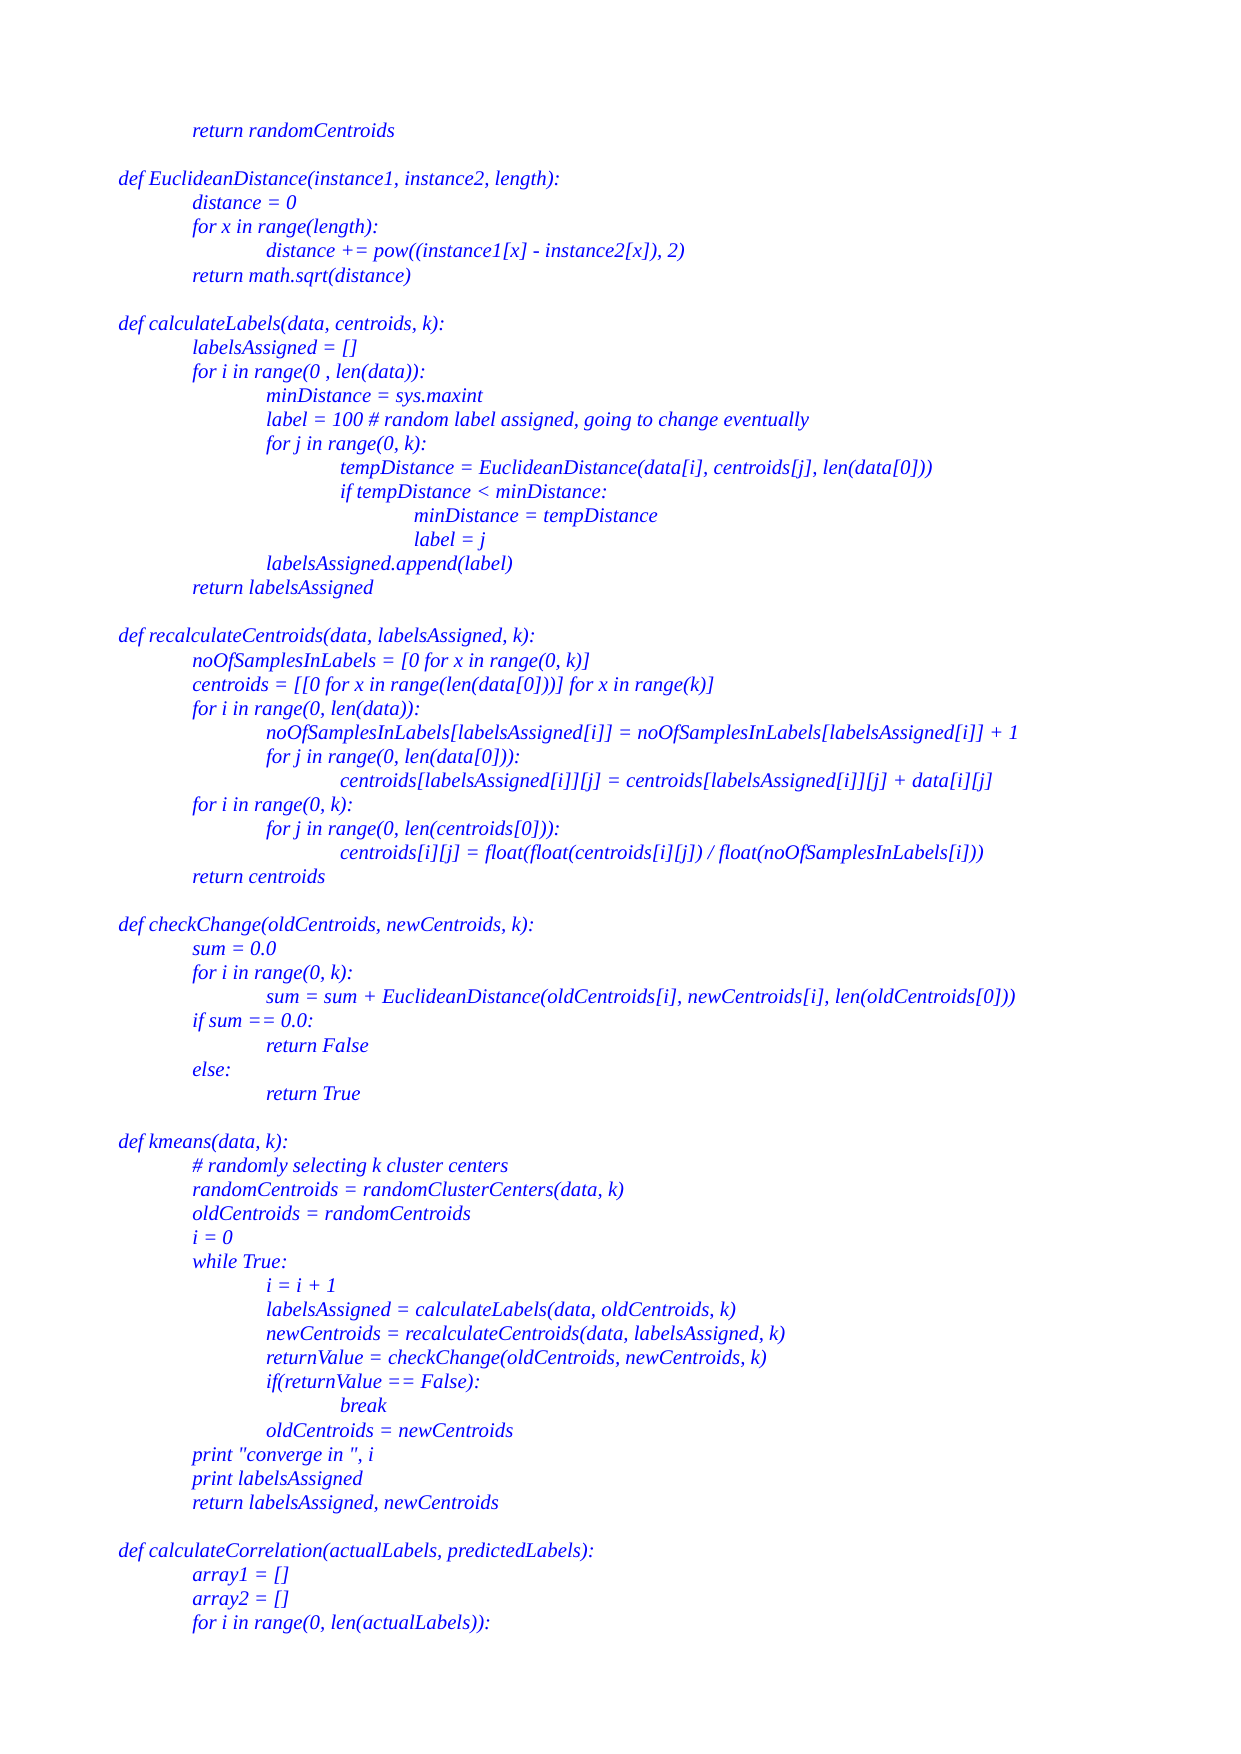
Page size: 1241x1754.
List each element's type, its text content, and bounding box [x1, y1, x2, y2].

text array1 = [] [118, 1562, 1122, 1586]
text if(returnValue == False): [118, 1369, 1122, 1393]
text label = j [118, 527, 1122, 551]
text return centroids [118, 864, 1122, 888]
text return math.sqrt(distance) [118, 262, 1122, 287]
text distance += pow((instance1[x] - instance2[x]), 2) [118, 238, 1122, 262]
text if sum == 0.0: [118, 1008, 1122, 1032]
text else: [118, 1057, 1122, 1081]
text labelsAssigned = [] [118, 335, 1122, 359]
text label = 100 # random label assigned, going to change eventually [118, 407, 1122, 431]
text for j in range(0, len(data[0])): [118, 744, 1122, 768]
text while True: [118, 1249, 1122, 1273]
text i = 0 [118, 1225, 1122, 1249]
text randomCentroids = randomClusterCenters(data, k) [118, 1177, 1122, 1201]
text return randomCentroids [118, 118, 1122, 142]
text sum = 0.0 [118, 936, 1122, 960]
text noOfSamplesInLabels = [0 for x in range(0, k)] [118, 647, 1122, 672]
text if tempDistance < minDistance: [118, 479, 1122, 503]
text return labelsAssigned, newCentroids [118, 1490, 1122, 1514]
text print labelsAssigned [118, 1466, 1122, 1490]
text for i in range(0, len(actualLabels)): [118, 1610, 1122, 1634]
text print "converge in ", i [118, 1442, 1122, 1466]
text oldCentroids = randomCentroids [118, 1201, 1122, 1225]
text labelsAssigned.append(label) [118, 551, 1122, 575]
text for x in range(length): [118, 214, 1122, 238]
text array2 = [] [118, 1586, 1122, 1610]
text return False [118, 1032, 1122, 1057]
text sum = sum + EuclideanDistance(oldCentroids[i], newCentroids[i], len(oldCentroids[0])) [118, 984, 1122, 1008]
text return True [118, 1081, 1122, 1105]
text break [118, 1393, 1122, 1417]
text minDistance = tempDistance [118, 503, 1122, 527]
text returnValue = checkChange(oldCentroids, newCentroids, k) [118, 1345, 1122, 1369]
text # randomly selecting k cluster centers [118, 1153, 1122, 1177]
text for i in range(0, k): [118, 960, 1122, 984]
text return labelsAssigned [118, 575, 1122, 599]
text noOfSamplesInLabels[labelsAssigned[i]] = noOfSamplesInLabels[labelsAssigned[i]] + 1 [118, 720, 1122, 744]
text centroids = [[0 for x in range(len(data[0]))] for x in range(k)] [118, 672, 1122, 696]
text def kmeans(data, k): [118, 1129, 1122, 1153]
text minDistance = sys.maxint [118, 383, 1122, 407]
text labelsAssigned = calculateLabels(data, oldCentroids, k) [118, 1297, 1122, 1321]
text for i in range(0, len(data)): [118, 696, 1122, 720]
text centroids[i][j] = float(float(centroids[i][j]) / float(noOfSamplesInLabels[i])) [118, 840, 1122, 864]
text for i in range(0 , len(data)): [118, 359, 1122, 383]
text centroids[labelsAssigned[i]][j] = centroids[labelsAssigned[i]][j] + data[i][j] [118, 768, 1122, 792]
text oldCentroids = newCentroids [118, 1417, 1122, 1442]
text for j in range(0, k): [118, 431, 1122, 455]
text def checkChange(oldCentroids, newCentroids, k): [118, 912, 1122, 936]
text def EuclideanDistance(instance1, instance2, length): [118, 166, 1122, 190]
text def recalculateCentroids(data, labelsAssigned, k): [118, 623, 1122, 647]
text newCentroids = recalculateCentroids(data, labelsAssigned, k) [118, 1321, 1122, 1345]
text distance = 0 [118, 190, 1122, 214]
text for j in range(0, len(centroids[0])): [118, 816, 1122, 840]
text i = i + 1 [118, 1273, 1122, 1297]
text tempDistance = EuclideanDistance(data[i], centroids[j], len(data[0])) [118, 455, 1122, 479]
text def calculateLabels(data, centroids, k): [118, 311, 1122, 335]
text def calculateCorrelation(actualLabels, predictedLabels): [118, 1538, 1122, 1562]
text for i in range(0, k): [118, 792, 1122, 816]
